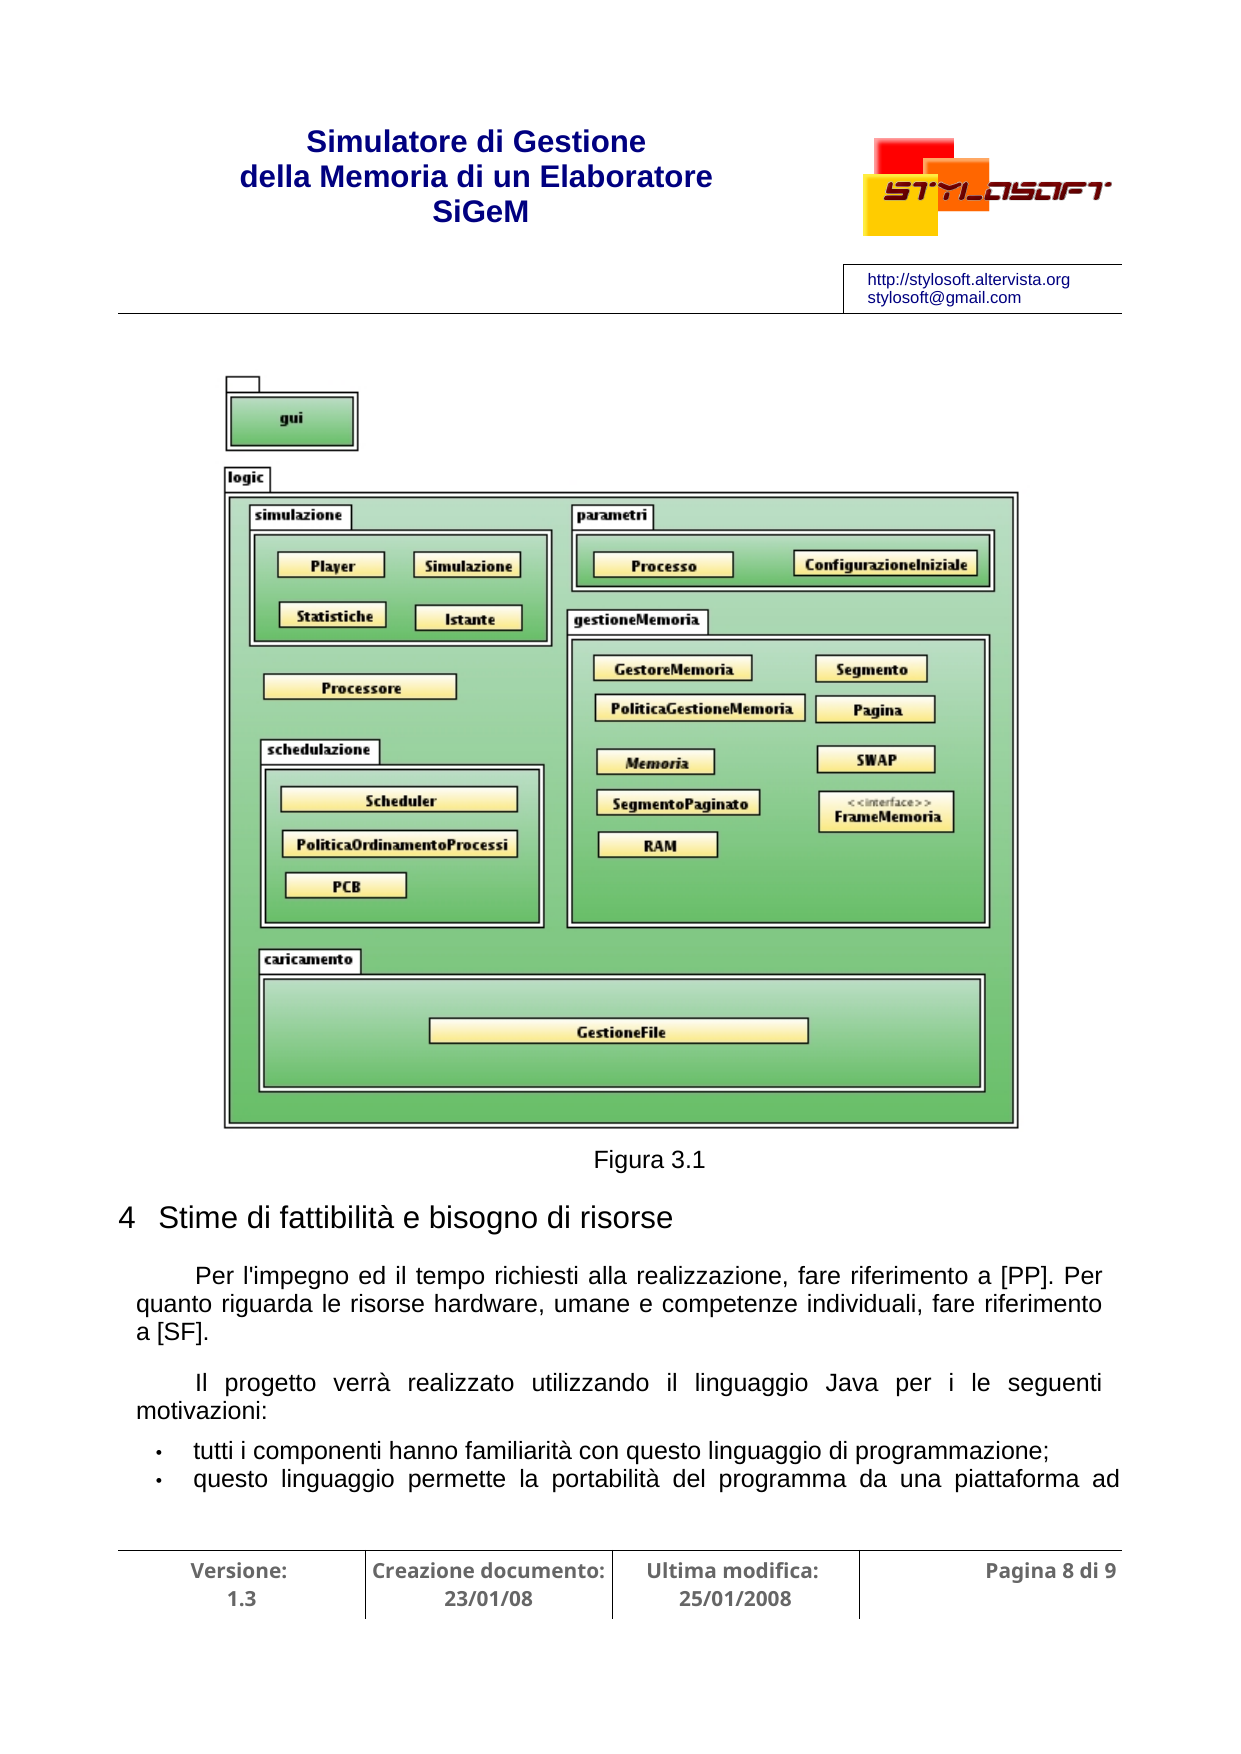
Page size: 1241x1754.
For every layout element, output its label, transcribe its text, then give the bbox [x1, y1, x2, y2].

list questo linguaggio permette la portabilità del programma da una piattaforma ad [156, 1464, 1122, 1492]
text Per l'impegno ed il tempo richiesti alla realizzazione, fare riferimento a [PP]. Per quanto riguarda le risorse hardware, umane e competenze individuali, fare riferimento a [SF]. [136, 1262, 1104, 1345]
list tutti i componenti hanno familiarità con questo linguaggio di programmazione; [156, 1436, 1122, 1464]
subtitle Stime di fattibilità e bisogno di risorse [118, 1200, 1122, 1235]
text Figura 3.1 [136, 357, 1104, 1173]
picture [848, 123, 1117, 247]
text Il progetto verrà realizzato utilizzando il linguaggio Java per i le seguenti motivazioni: [136, 1369, 1104, 1425]
picture [204, 356, 1036, 1146]
